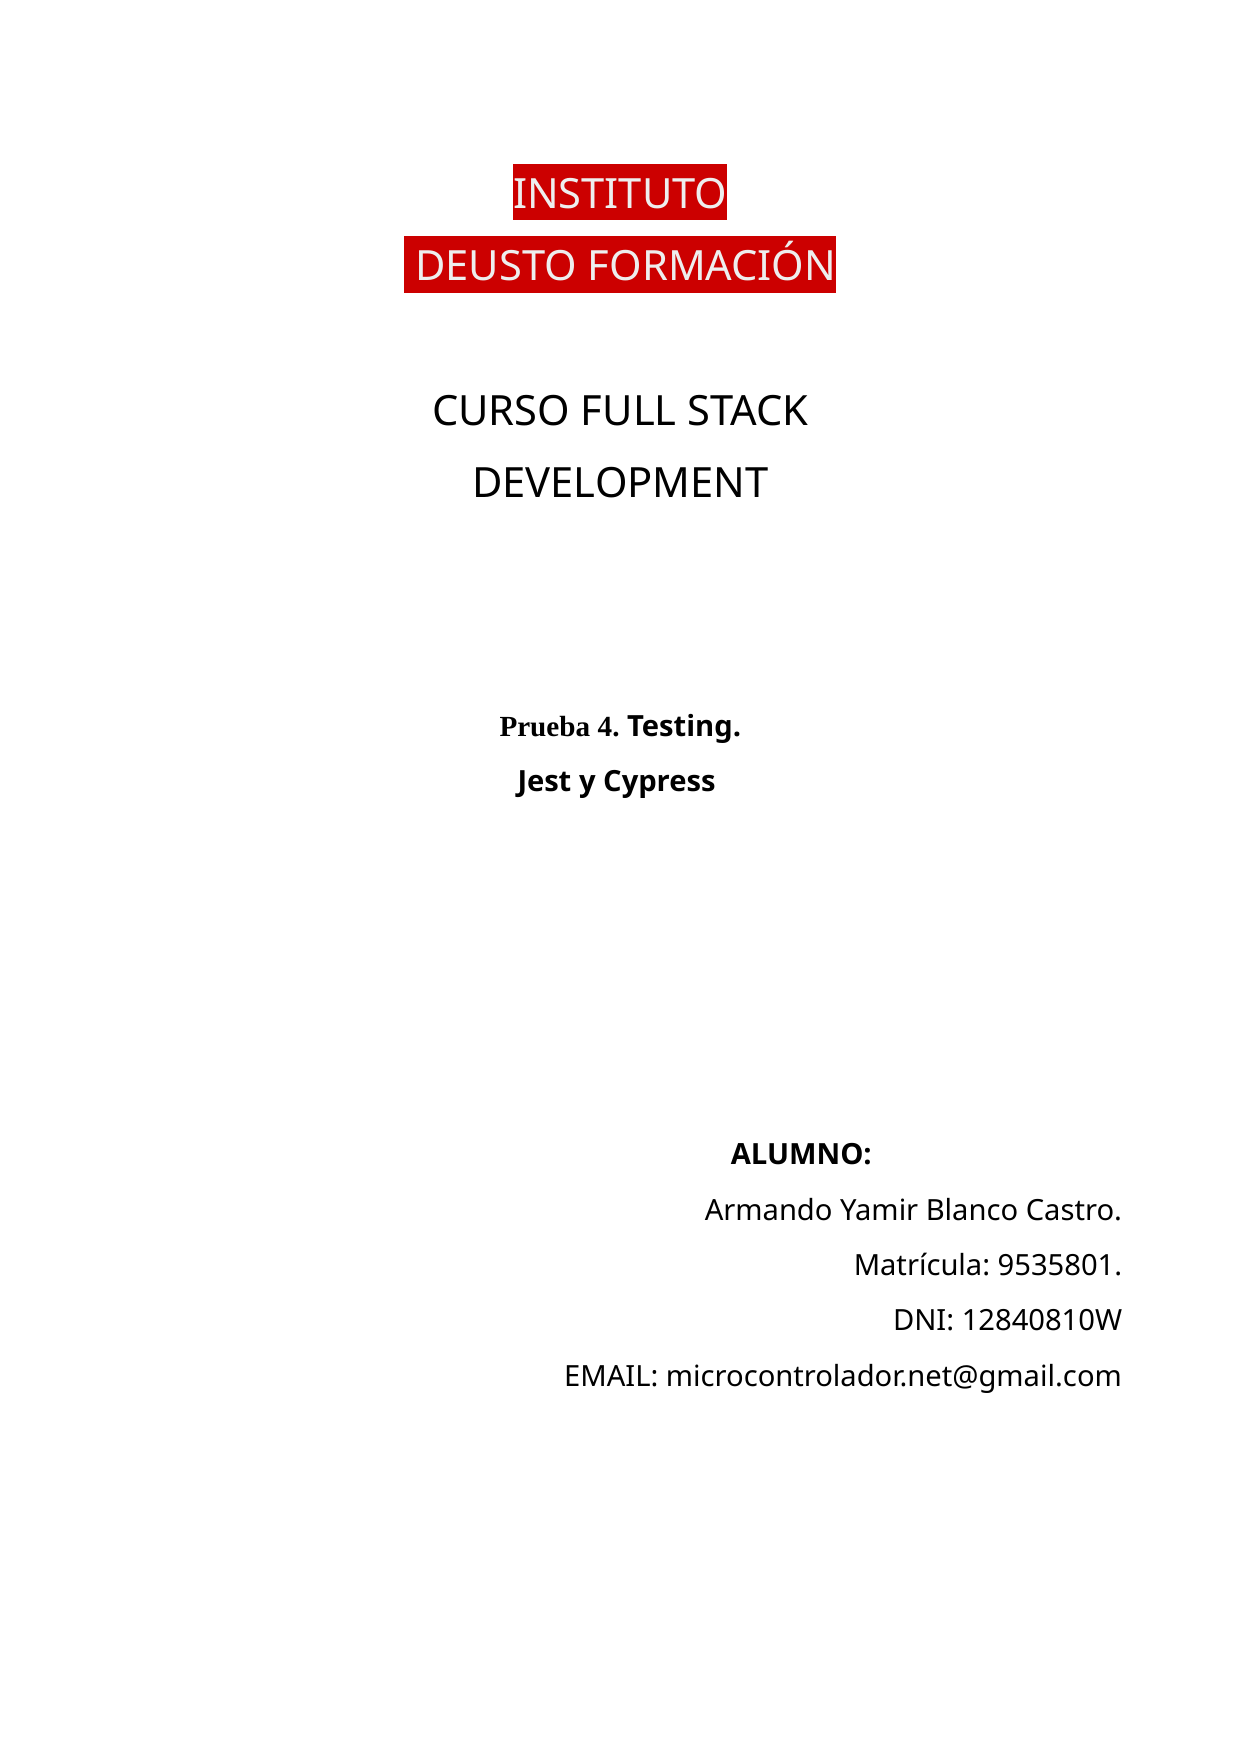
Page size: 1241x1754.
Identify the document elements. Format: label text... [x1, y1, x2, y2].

text EMAIL: microcontrolador.net@gmail.com [118, 1355, 1122, 1394]
text INSTITUTO [118, 163, 1122, 220]
text DEUSTO FORMACIÓN [118, 236, 1122, 293]
text Matrícula: 9535801. [118, 1244, 1122, 1284]
text Armando Yamir Blanco Castro. [118, 1189, 1122, 1229]
text ALUMNO: [118, 1134, 1122, 1173]
text Jest y Cypress [118, 760, 1122, 800]
text DNI: 12840810W [118, 1299, 1122, 1339]
subtitle Prueba 4. Testing. [118, 705, 1122, 745]
text CURSO FULL STACK [118, 381, 1122, 437]
text DEVELOPMENT [118, 453, 1122, 510]
